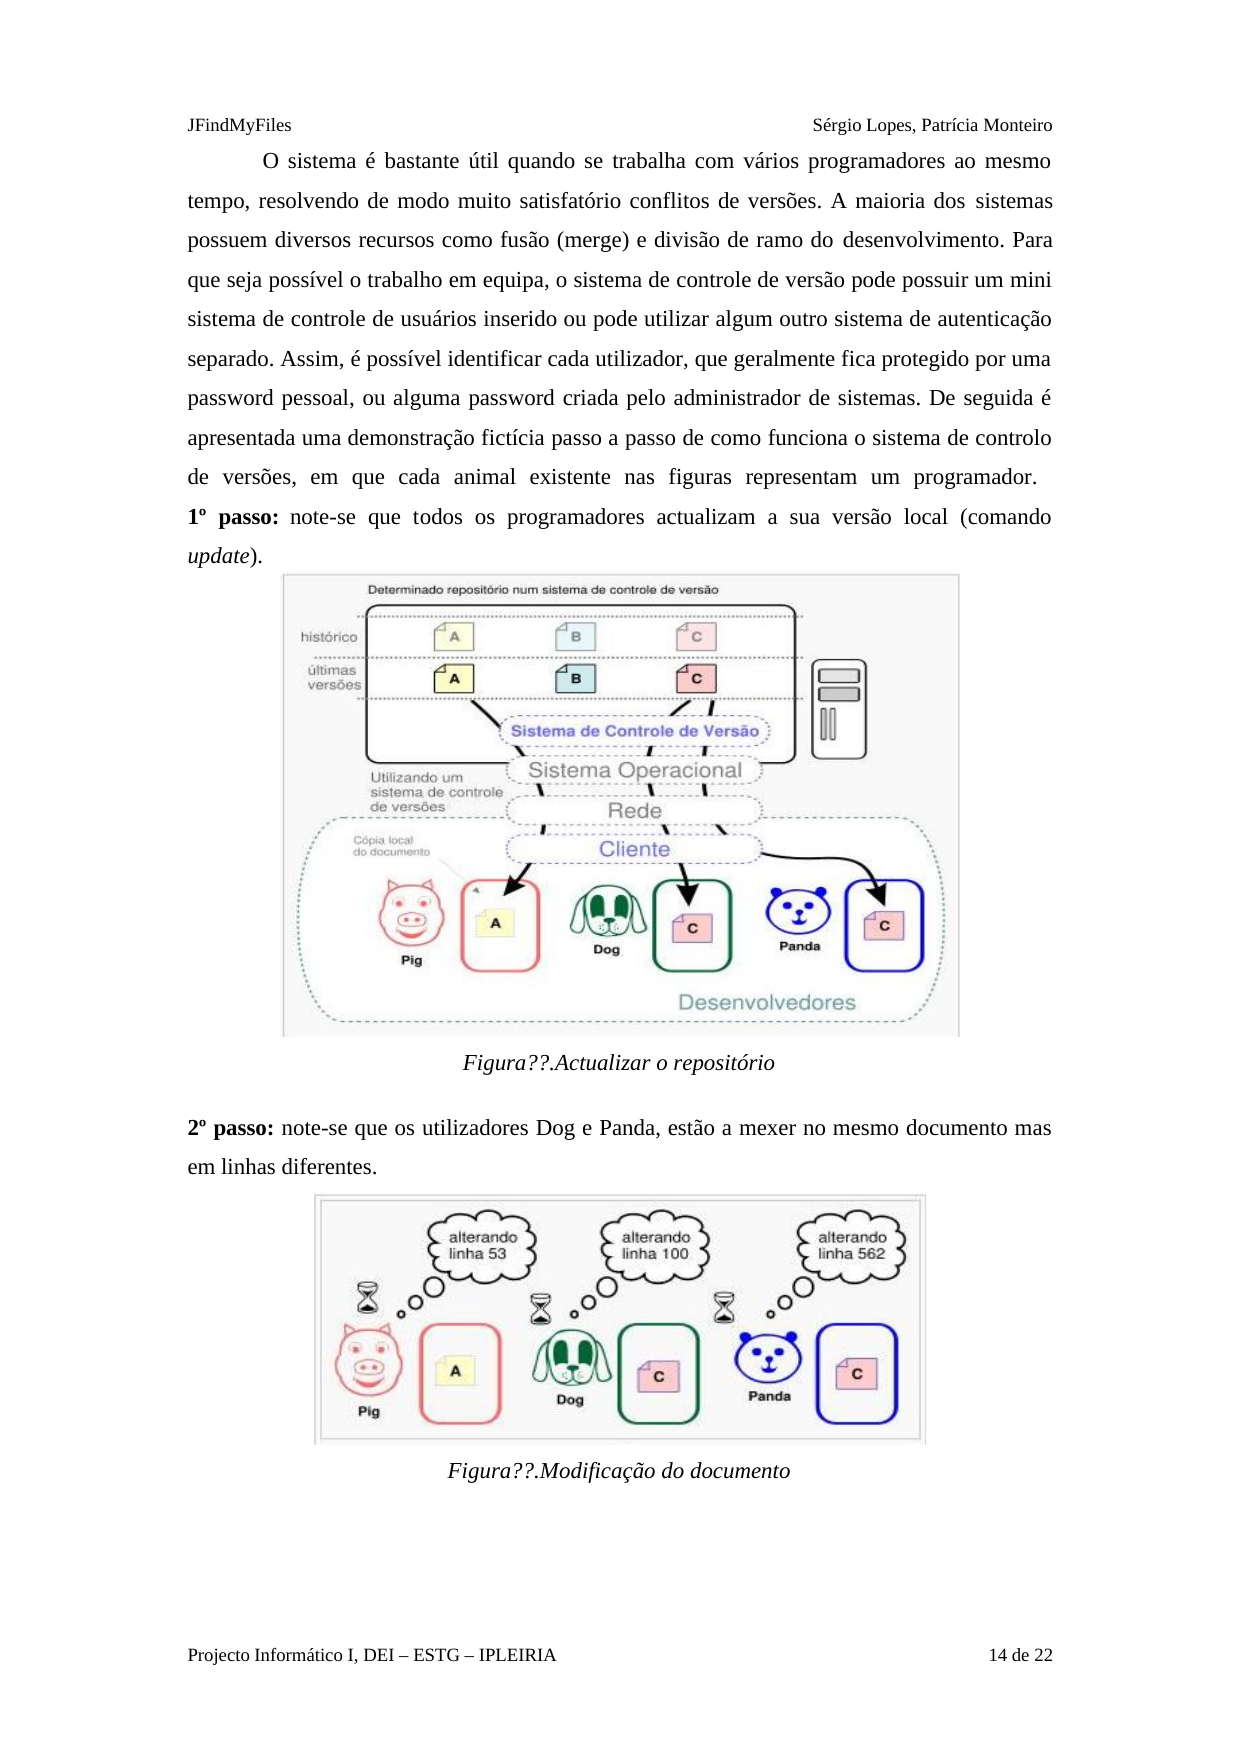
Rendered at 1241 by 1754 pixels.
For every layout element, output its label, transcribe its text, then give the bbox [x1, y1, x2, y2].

text Figura??.Modificação do documento [187, 1218, 1053, 1484]
text O sistema é bastante útil quando se trabalha com vários programadores ao mesmo tempo, resolvendo de modo muito satisfatório conflitos de versões. A maioria dos sistemas possuem diversos recursos como fusão (merge) e divisão de ramo do desenvolvimento. Para que seja possível o trabalho em equipa, o sistema de controle de versão pode possuir um mini sistema de controle de usuários inserido ou pode utilizar algum outro sistema de autenticação separado. Assim, é possível identificar cada utilizador, que geralmente fica protegido por uma password pessoal, ou alguma password criada pelo administrador de sistemas. De seguida é apresentada uma demonstração fictícia passo a passo de como funciona o sistema de controlo de versões, em que cada animal existente nas figuras representam um programador. 1º passo: note-se que todos os programadores actualizam a sua versão local (comando update). [187, 147, 1053, 569]
picture [280, 572, 961, 1037]
text Figura??.Actualizar o repositório [187, 607, 1053, 1076]
text 2º passo: note-se que os utilizadores Dog e Panda, estão a mexer no mesmo documento mas em linhas diferentes. [187, 1114, 1053, 1179]
picture [313, 1192, 927, 1445]
